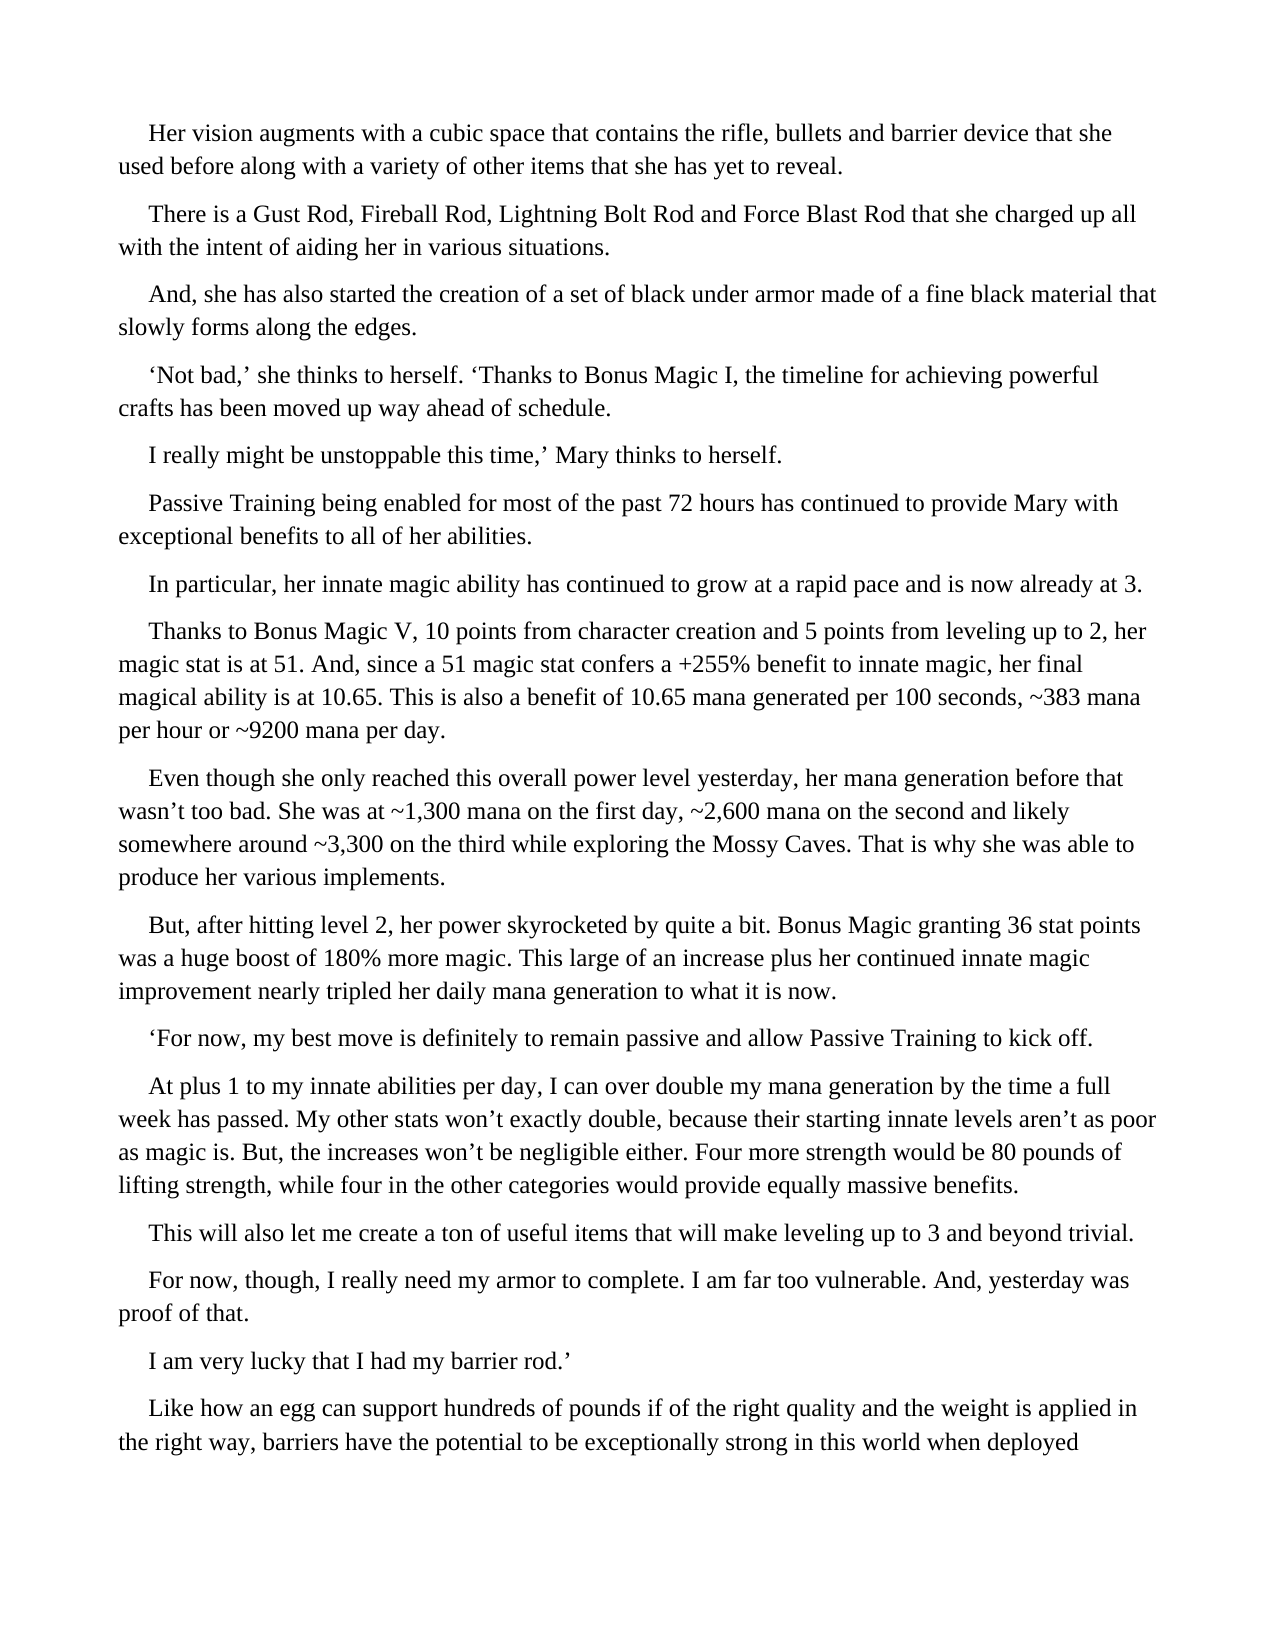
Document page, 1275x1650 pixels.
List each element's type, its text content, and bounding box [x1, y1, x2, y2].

text ‘For now, my best move is definitely to remain passive and allow Passive Training to kick off. [118, 1023, 1157, 1052]
text But, after hitting level 2, her power skyrocketed by quite a bit. Bonus Magic granting 36 stat points was a huge boost of 180% more magic. This large of an increase plus her continued innate magic improvement nearly tripled her daily mana generation to what it is now. [118, 910, 1157, 1004]
text Even though she only reached this overall power level yesterday, her mana generation before that wasn’t too bad. She was at ~1,300 mana on the first day, ~2,600 mana on the second and likely somewhere around ~3,300 on the third while exploring the Mossy Caves. That is why she was able to produce her various implements. [118, 763, 1157, 891]
text For now, though, I really need my armor to complete. I am far too vulnerable. And, yesterday was proof of that. [118, 1265, 1157, 1327]
text This will also let me create a ton of useful items that will make leveling up to 3 and beyond trivial. [118, 1218, 1157, 1246]
text I really might be unstoppable this time,’ Mary thinks to herself. [118, 441, 1157, 469]
text I am very lucky that I had my barrier rod.’ [118, 1346, 1157, 1375]
text Her vision augments with a cubic space that contains the rifle, bullets and barrier device that she used before along with a variety of other items that she has yet to reveal. [118, 118, 1157, 180]
text Thanks to Bonus Magic V, 10 points from character creation and 5 points from leveling up to 2, her magic stat is at 51. And, since a 51 magic stat confers a +255% benefit to innate magic, her final magical ability is at 10.65. This is also a benefit of 10.65 mana generated per 100 seconds, ~383 mana per hour or ~9200 mana per day. [118, 616, 1157, 744]
text There is a Gust Rod, Fireball Rod, Lightning Bolt Rod and Force Blast Rod that she charged up all with the intent of aiding her in various situations. [118, 199, 1157, 261]
text Passive Training being enabled for most of the past 72 hours has continued to provide Mary with exceptional benefits to all of her abilities. [118, 488, 1157, 550]
text In particular, her innate magic ability has continued to grow at a rapid pace and is now already at 3. [118, 569, 1157, 598]
text ‘Not bad,’ she thinks to herself. ‘Thanks to Bonus Magic I, the timeline for achieving powerful crafts has been moved up way ahead of schedule. [118, 360, 1157, 422]
text At plus 1 to my innate abilities per day, I can over double my mana generation by the time a full week has passed. My other stats won’t exactly double, because their starting innate levels aren’t as poor as magic is. But, the increases won’t be negligible either. Four more strength would be 80 pounds of lifting strength, while four in the other categories would provide equally massive benefits. [118, 1071, 1157, 1199]
text And, she has also started the creation of a set of black under armor made of a fine black material that slowly forms along the edges. [118, 279, 1157, 341]
text Like how an egg can support hundreds of pounds if of the right quality and the weight is applied in the right way, barriers have the potential to be exceptionally strong in this world when deployed [118, 1393, 1157, 1455]
